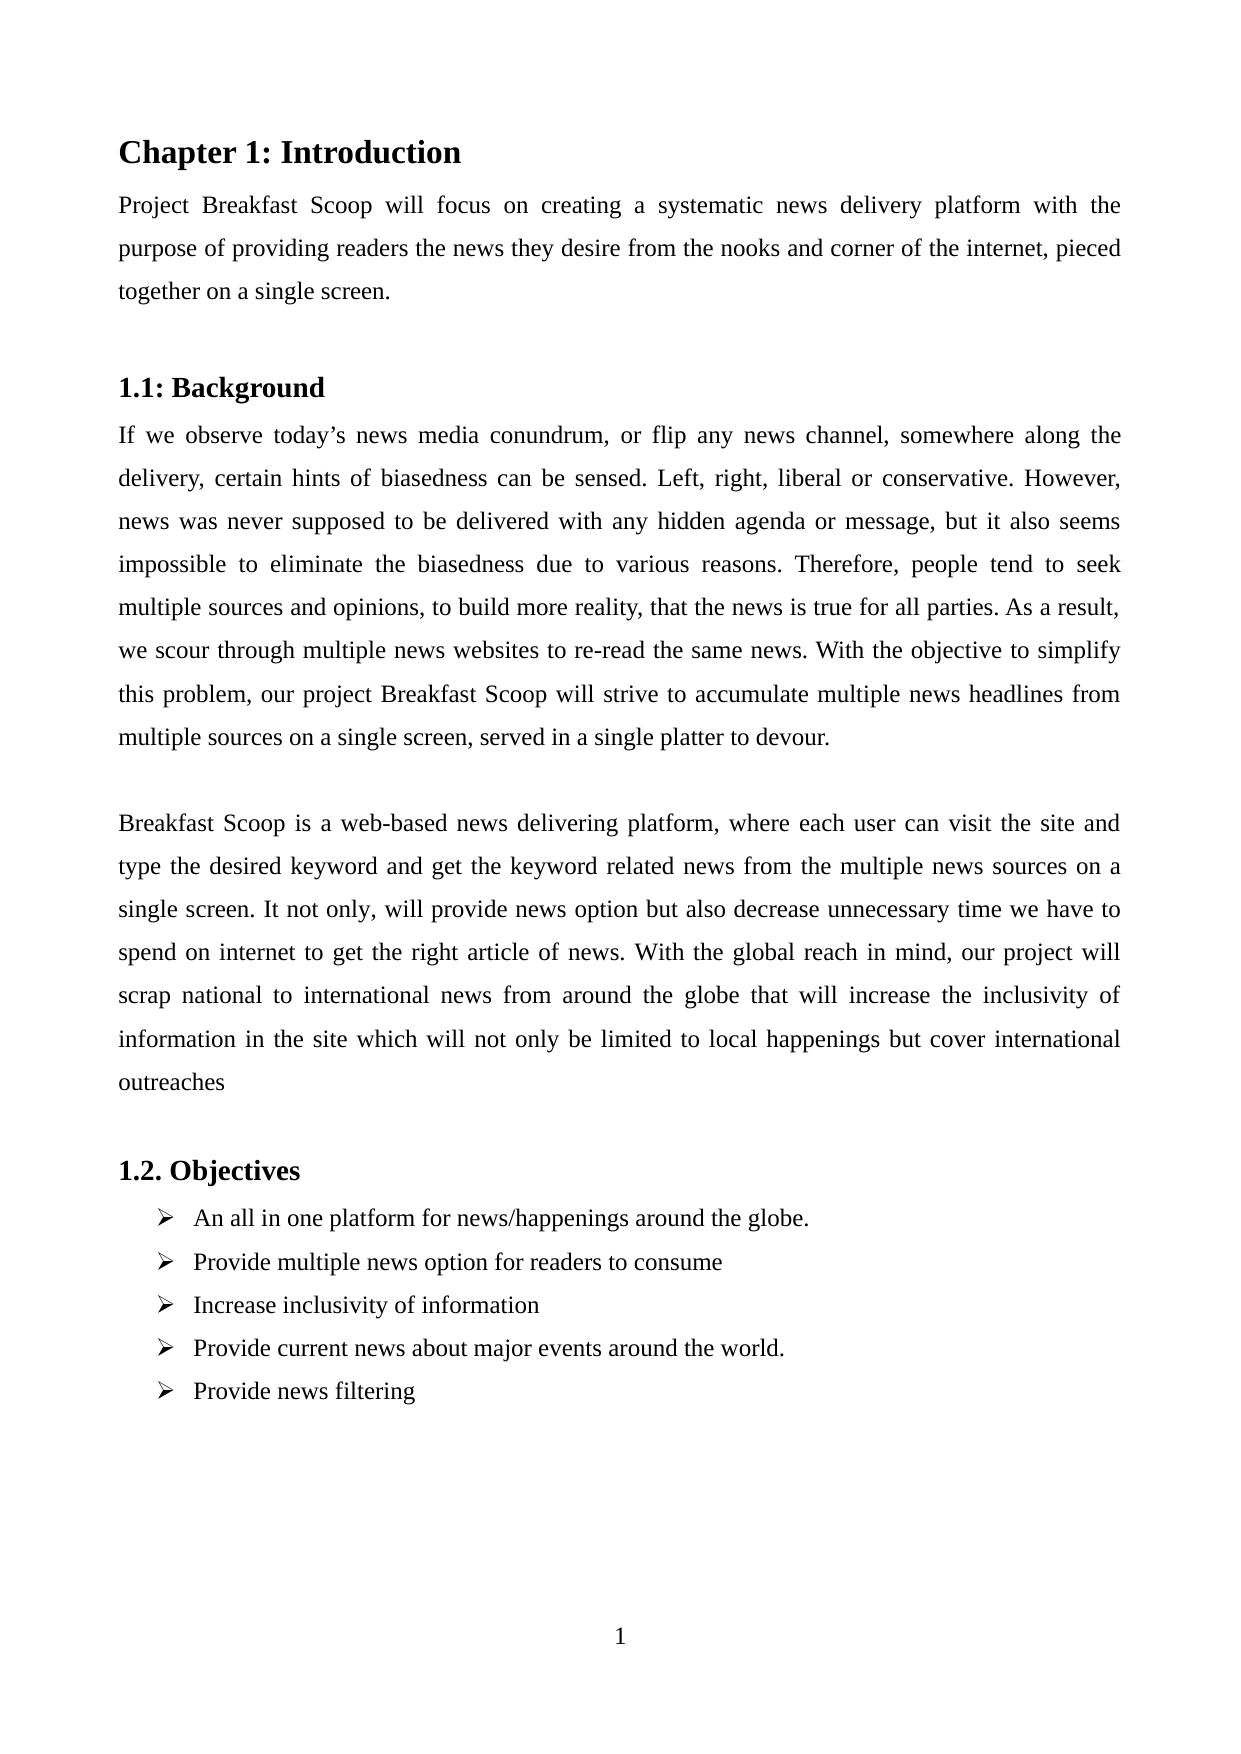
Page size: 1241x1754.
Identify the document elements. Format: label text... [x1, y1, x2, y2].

list Provide news filtering [156, 1376, 1122, 1405]
text If we observe today’s news media conundrum, or flip any news channel, somewhere along the delivery, certain hints of biasedness can be sensed. Left, right, liberal or conservative. However, news was never supposed to be delivered with any hidden agenda or message, but it also seems impossible to eliminate the biasedness due to various reasons. Therefore, people tend to seek multiple sources and opinions, to build more reality, that the news is true for all parties. As a result, we scour through multiple news websites to re-read the same news. With the objective to simplify this problem, our project Breakfast Scoop will strive to accumulate multiple news headlines from multiple sources on a single screen, served in a single platter to devour. [118, 420, 1122, 751]
text 1.1: Background [118, 370, 1122, 403]
list An all in one platform for news/happenings around the globe. [156, 1203, 1122, 1232]
text Chapter 1: Introduction [118, 132, 1122, 171]
list Provide current news about major events around the world. [156, 1333, 1122, 1362]
text Project Breakfast Scoop will focus on creating a systematic news delivery platform with the purpose of providing readers the news they desire from the nooks and corner of the internet, pieced together on a single screen. [118, 190, 1122, 305]
list Provide multiple news option for readers to consume [156, 1247, 1122, 1275]
text Breakfast Scoop is a web-based news delivering platform, where each user can visit the site and type the desired keyword and get the keyword related news from the multiple news sources on a single screen. It not only, will provide news option but also decrease unnecessary time we have to spend on internet to get the right article of news. With the global reach in mind, our project will scrap national to international news from around the globe that will increase the inclusivity of information in the site which will not only be limited to local happenings but cover international outreaches [118, 808, 1122, 1096]
text 1.2. Objectives [118, 1153, 1122, 1187]
list Increase inclusivity of information [156, 1290, 1122, 1318]
